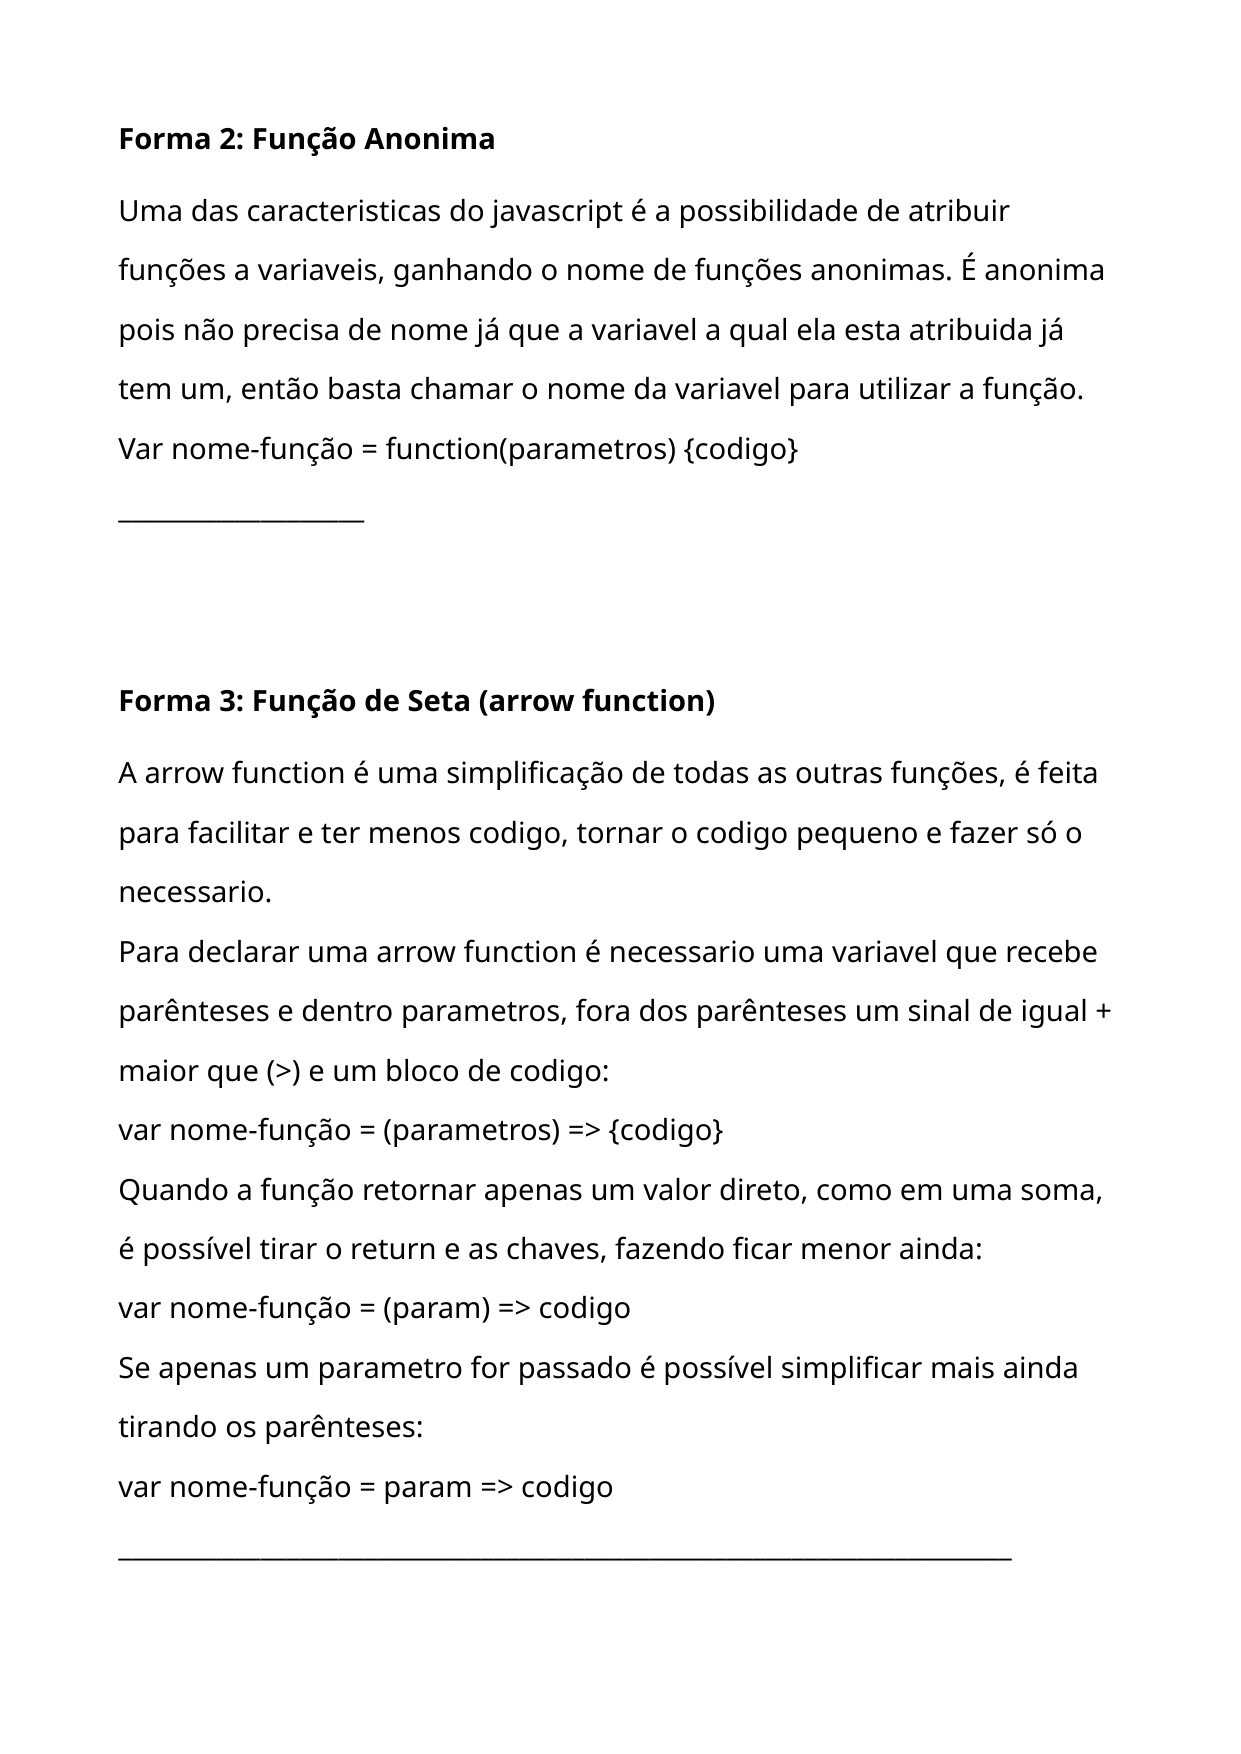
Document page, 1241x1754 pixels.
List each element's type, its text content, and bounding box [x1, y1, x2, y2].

text _____________________________________________________________________ [118, 1526, 1122, 1565]
text Para declarar uma arrow function é necessario uma variavel que recebe parênteses e dentro parametros, fora dos parênteses um sinal de igual + maior que (>) e um bloco de codigo: [118, 931, 1122, 1089]
text A arrow function é uma simplificação de todas as outras funções, é feita para facilitar e ter menos codigo, tornar o codigo pequeno e fazer só o necessario. [118, 752, 1122, 911]
text ___________________ [118, 487, 1122, 527]
text var nome-função = (parametros) => {codigo} [118, 1109, 1122, 1149]
text var nome-função = param => codigo [118, 1466, 1122, 1506]
subtitle Forma 2: Função Anonima [118, 118, 1122, 158]
text Quando a função retornar apenas um valor direto, como em uma soma, é possível tirar o return e as chaves, fazendo ficar menor ainda: [118, 1169, 1122, 1268]
text Var nome-função = function(parametros) {codigo} [118, 428, 1122, 468]
subtitle Forma 3: Função de Seta (arrow function) [118, 681, 1122, 720]
text Uma das caracteristicas do javascript é a possibilidade de atribuir funções a variaveis, ganhando o nome de funções anonimas. É anonima pois não precisa de nome já que a variavel a qual ela esta atribuida já tem um, então basta chamar o nome da variavel para utilizar a função. [118, 190, 1122, 408]
text var nome-função = (param) => codigo [118, 1288, 1122, 1327]
text Se apenas um parametro for passado é possível simplificar mais ainda tirando os parênteses: [118, 1347, 1122, 1446]
